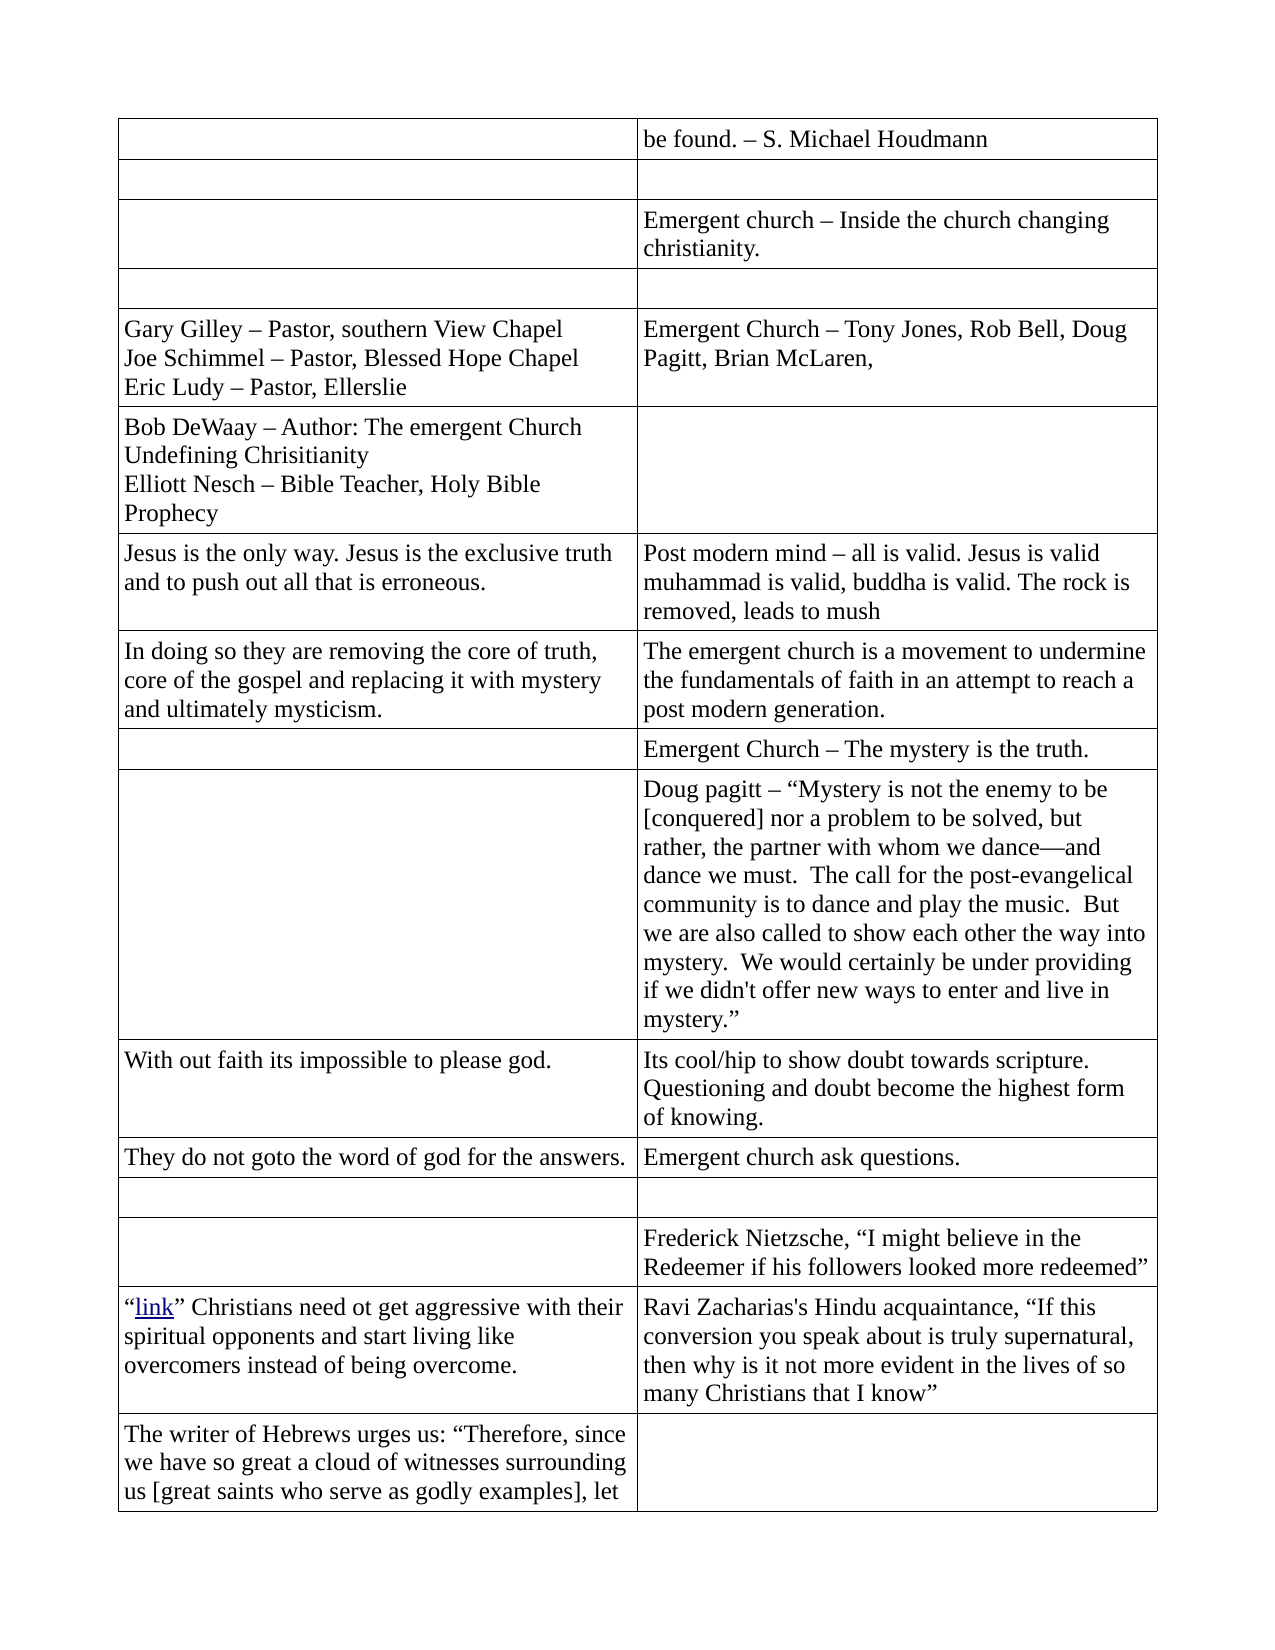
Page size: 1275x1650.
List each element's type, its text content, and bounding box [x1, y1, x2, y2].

table_cell [119, 770, 637, 1039]
table_cell be found. – S. Michael Houdmann [638, 119, 1157, 158]
table_cell “link” Christians need ot get aggressive with their spiritual opponents and start living like overcomers instead of being overcome. [119, 1287, 637, 1413]
table_cell [638, 1414, 1157, 1511]
table_cell Emergent Church – Tony Jones, Rob Bell, Doug Pagitt, Brian McLaren, [638, 309, 1157, 406]
table_cell The emergent church is a movement to undermine the fundamentals of faith in an attempt to reach a post modern generation. [638, 631, 1157, 728]
table_cell Emergent Church – The mystery is the truth. [638, 729, 1157, 768]
table_cell [119, 160, 637, 199]
table_cell The writer of Hebrews urges us: “Therefore, since we have so great a cloud of witnesses surrounding us [great saints who serve as godly examples], let [119, 1414, 637, 1511]
table_cell [638, 269, 1157, 308]
table_cell [119, 729, 637, 768]
table_cell [119, 1218, 637, 1286]
table_cell Its cool/hip to show doubt towards scripture. Questioning and doubt become the highest form of knowing. [638, 1040, 1157, 1137]
table_cell Post modern mind – all is valid. Jesus is valid muhammad is valid, buddha is valid. The rock is removed, leads to mush [638, 534, 1157, 630]
table_cell [638, 1178, 1157, 1217]
table_cell Jesus is the only way. Jesus is the exclusive truth and to push out all that is erroneous. [119, 534, 637, 630]
table_cell [638, 160, 1157, 199]
table_cell They do not goto the word of god for the answers. [119, 1138, 637, 1177]
table_cell Frederick Nietzsche, “I might believe in the Redeemer if his followers looked more redeemed” [638, 1218, 1157, 1286]
table_cell [638, 407, 1157, 533]
table_header [119, 200, 637, 268]
table_cell Gary Gilley – Pastor, southern View Chapel Joe Schimmel – Pastor, Blessed Hope Chapel Eric Ludy – Pastor, Ellerslie [119, 309, 637, 406]
table_cell With out faith its impossible to please god. [119, 1040, 637, 1137]
table_cell [119, 1178, 637, 1217]
table_cell Emergent church ask questions. [638, 1138, 1157, 1177]
table_cell Ravi Zacharias's Hindu acquaintance, “If this conversion you speak about is truly supernatural, then why is it not more evident in the lives of so many Christians that I know” [638, 1287, 1157, 1413]
table_header Emergent church – Inside the church changing christianity. [638, 200, 1157, 268]
table_cell [119, 119, 637, 158]
table_cell Doug pagitt – “Mystery is not the enemy to be [conquered] nor a problem to be solved, but rather, the partner with whom we dance—and dance we must. The call for the post-evangelical community is to dance and play the music. But we are also called to show each other the way into mystery. We would certainly be under providing if we didn't offer new ways to enter and live in mystery.” [638, 770, 1157, 1039]
table_cell In doing so they are removing the core of truth, core of the gospel and replacing it with mystery and ultimately mysticism. [119, 631, 637, 728]
table_cell Bob DeWaay – Author: The emergent Church Undefining Chrisitianity Elliott Nesch – Bible Teacher, Holy Bible Prophecy [119, 407, 637, 533]
table_cell [119, 269, 637, 308]
